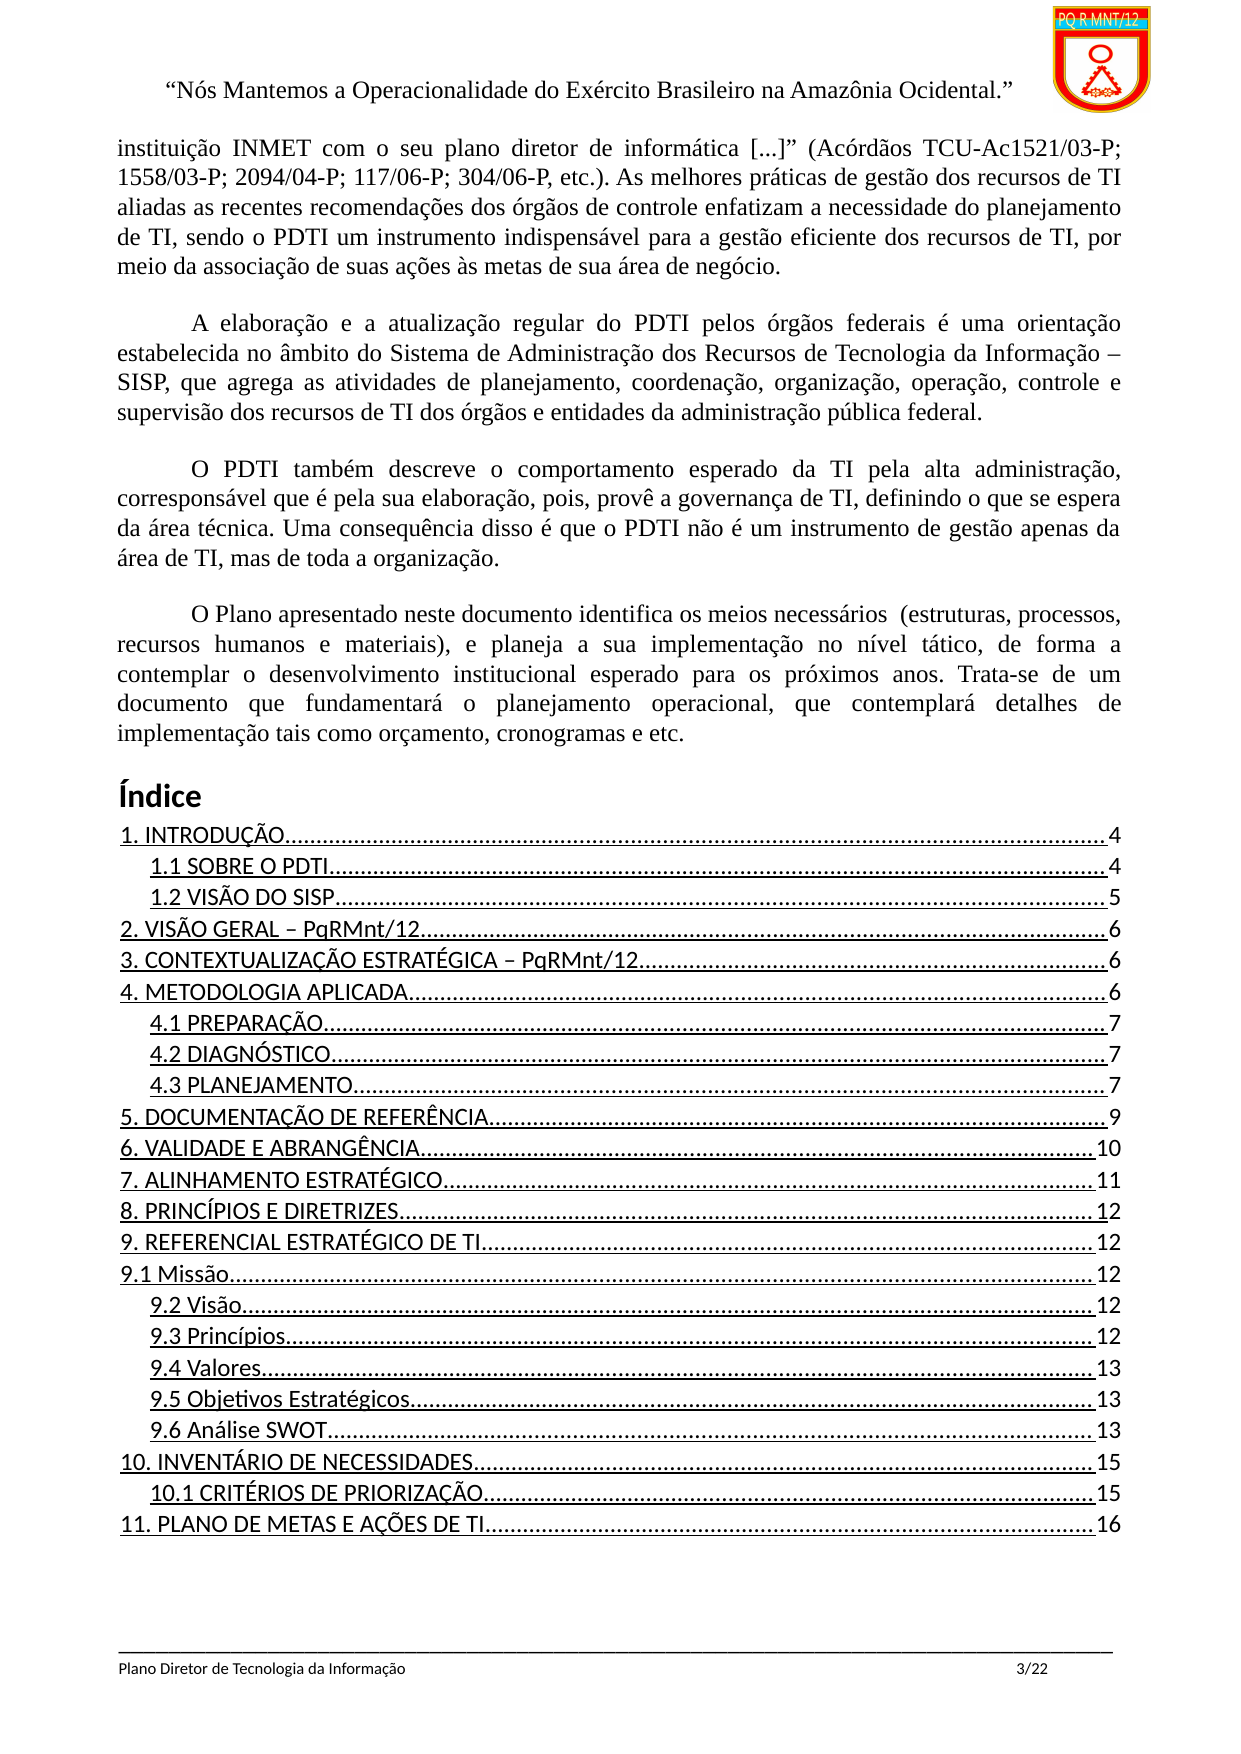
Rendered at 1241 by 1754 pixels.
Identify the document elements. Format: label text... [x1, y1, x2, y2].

text 9. REFERENCIAL ESTRATÉGICO DE TI 12 [120, 1226, 1121, 1257]
text 1.2 VISÃO DO SISP 5 [149, 882, 1121, 912]
text 1.1 SOBRE O PDTI 4 [149, 850, 1121, 881]
text 9.1 Missão 12 [120, 1258, 1121, 1288]
text 1. INTRODUÇÃO 4 [120, 819, 1121, 849]
text 5. DOCUMENTAÇÃO DE REFERÊNCIA 9 [120, 1101, 1121, 1132]
text Índice [118, 775, 1123, 816]
text 7. ALINHAMENTO ESTRATÉGICO 11 [120, 1164, 1121, 1194]
text 4.2 DIAGNÓSTICO 7 [149, 1038, 1121, 1069]
text 9.3 Princípios 12 [149, 1321, 1121, 1351]
text 3. CONTEXTUALIZAÇÃO ESTRATÉGICA – PqRMnt/12 6 [120, 944, 1121, 975]
text 4.1 PREPARAÇÃO 7 [149, 1007, 1121, 1037]
picture [1052, 6, 1151, 113]
text 4. METODOLOGIA APLICADA 6 [120, 976, 1121, 1006]
text A elaboração e a atualização regular do PDTI pelos órgãos federais é uma orientação estabelecida no âmbito do Sistema de Administração dos Recursos de Tecnologia da Informação – SISP, que agrega as atividades de planejamento, coordenação, organização, operação, controle e supervisão dos recursos de TI dos órgãos e entidades da administração pública federal. [117, 308, 1122, 426]
text instituição INMET com o seu plano diretor de informática [...]” (Acórdãos TCU-Ac1521/03-P; 1558/03-P; 2094/04-P; 117/06-P; 304/06-P, etc.). As melhores práticas de gestão dos recursos de TI aliadas as recentes recomendações dos órgãos de controle enfatizam a necessidade do planejamento de TI, sendo o PDTI um instrumento indispensável para a gestão eficiente dos recursos de TI, por meio da associação de suas ações às metas de sua área de negócio. [117, 133, 1122, 280]
text 4.3 PLANEJAMENTO 7 [149, 1070, 1121, 1100]
text 9.2 Visão 12 [149, 1289, 1121, 1320]
text 9.6 Análise SWOT 13 [149, 1414, 1121, 1445]
text O PDTI também descreve o comportamento esperado da TI pela alta administração, corresponsável que é pela sua elaboração, pois, provê a governança de TI, definindo o que se espera da área técnica. Uma consequência disso é que o PDTI não é um instrumento de gestão apenas da área de TI, mas de toda a organização. [117, 454, 1122, 571]
text 9.5 Objetivos Estratégicos 13 [149, 1383, 1121, 1414]
text 6. VALIDADE E ABRANGÊNCIA 10 [120, 1132, 1121, 1163]
text 10. INVENTÁRIO DE NECESSIDADES 15 [120, 1446, 1121, 1476]
text 9.4 Valores 13 [149, 1352, 1121, 1382]
text O Plano apresentado neste documento identifica os meios necessários (estruturas, processos, recursos humanos e materiais), e planeja a sua implementação no nível tático, de forma a contemplar o desenvolvimento institucional esperado para os próximos anos. Trata-se de um documento que fundamentará o planejamento operacional, que contemplará detalhes de implementação tais como orçamento, cronogramas e etc. [117, 599, 1122, 747]
text 8. PRINCÍPIOS E DIRETRIZES 12 [120, 1195, 1121, 1226]
text 11. PLANO DE METAS E AÇÕES DE TI 16 [120, 1509, 1121, 1539]
text 2. VISÃO GERAL – PqRMnt/12 6 [120, 913, 1121, 943]
text 10.1 CRITÉRIOS DE PRIORIZAÇÃO 15 [149, 1477, 1121, 1508]
